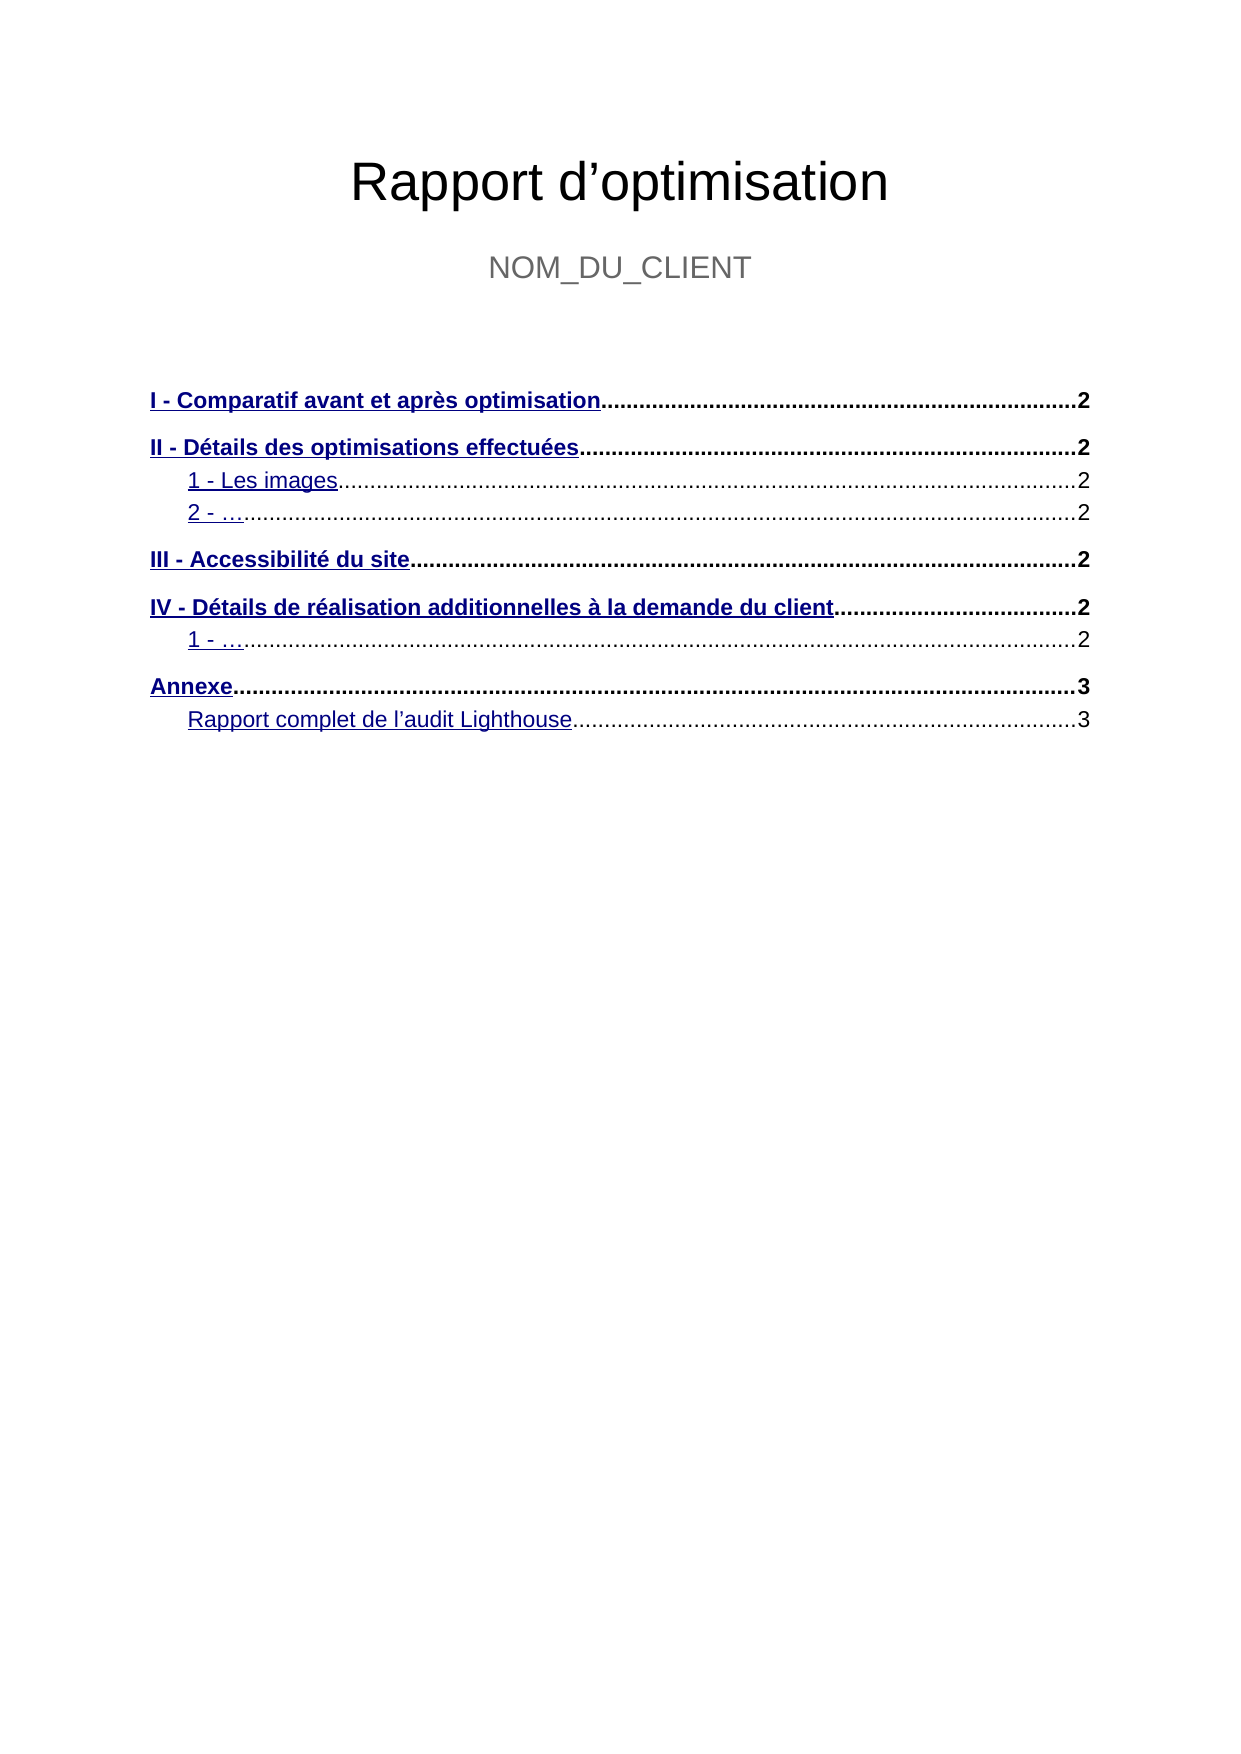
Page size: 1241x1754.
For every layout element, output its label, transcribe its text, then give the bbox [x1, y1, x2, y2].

text 1 - … 2 [187, 626, 1090, 652]
text III - Accessibilité du site 2 [150, 546, 1090, 573]
text Rapport complet de l’audit Lighthouse 3 [187, 706, 1090, 732]
text IV - Détails de réalisation additionnelles à la demande du client 2 [150, 593, 1090, 620]
text II - Détails des optimisations effectuées 2 [150, 434, 1090, 460]
text 2 - … 2 [187, 499, 1090, 526]
text Annexe 3 [150, 673, 1090, 700]
text Rapport d’optimisation [150, 150, 1090, 212]
text NOM_DU_CLIENT [150, 249, 1090, 285]
text I - Comparatif avant et après optimisation 2 [150, 387, 1090, 413]
text 1 - Les images 2 [187, 467, 1090, 493]
